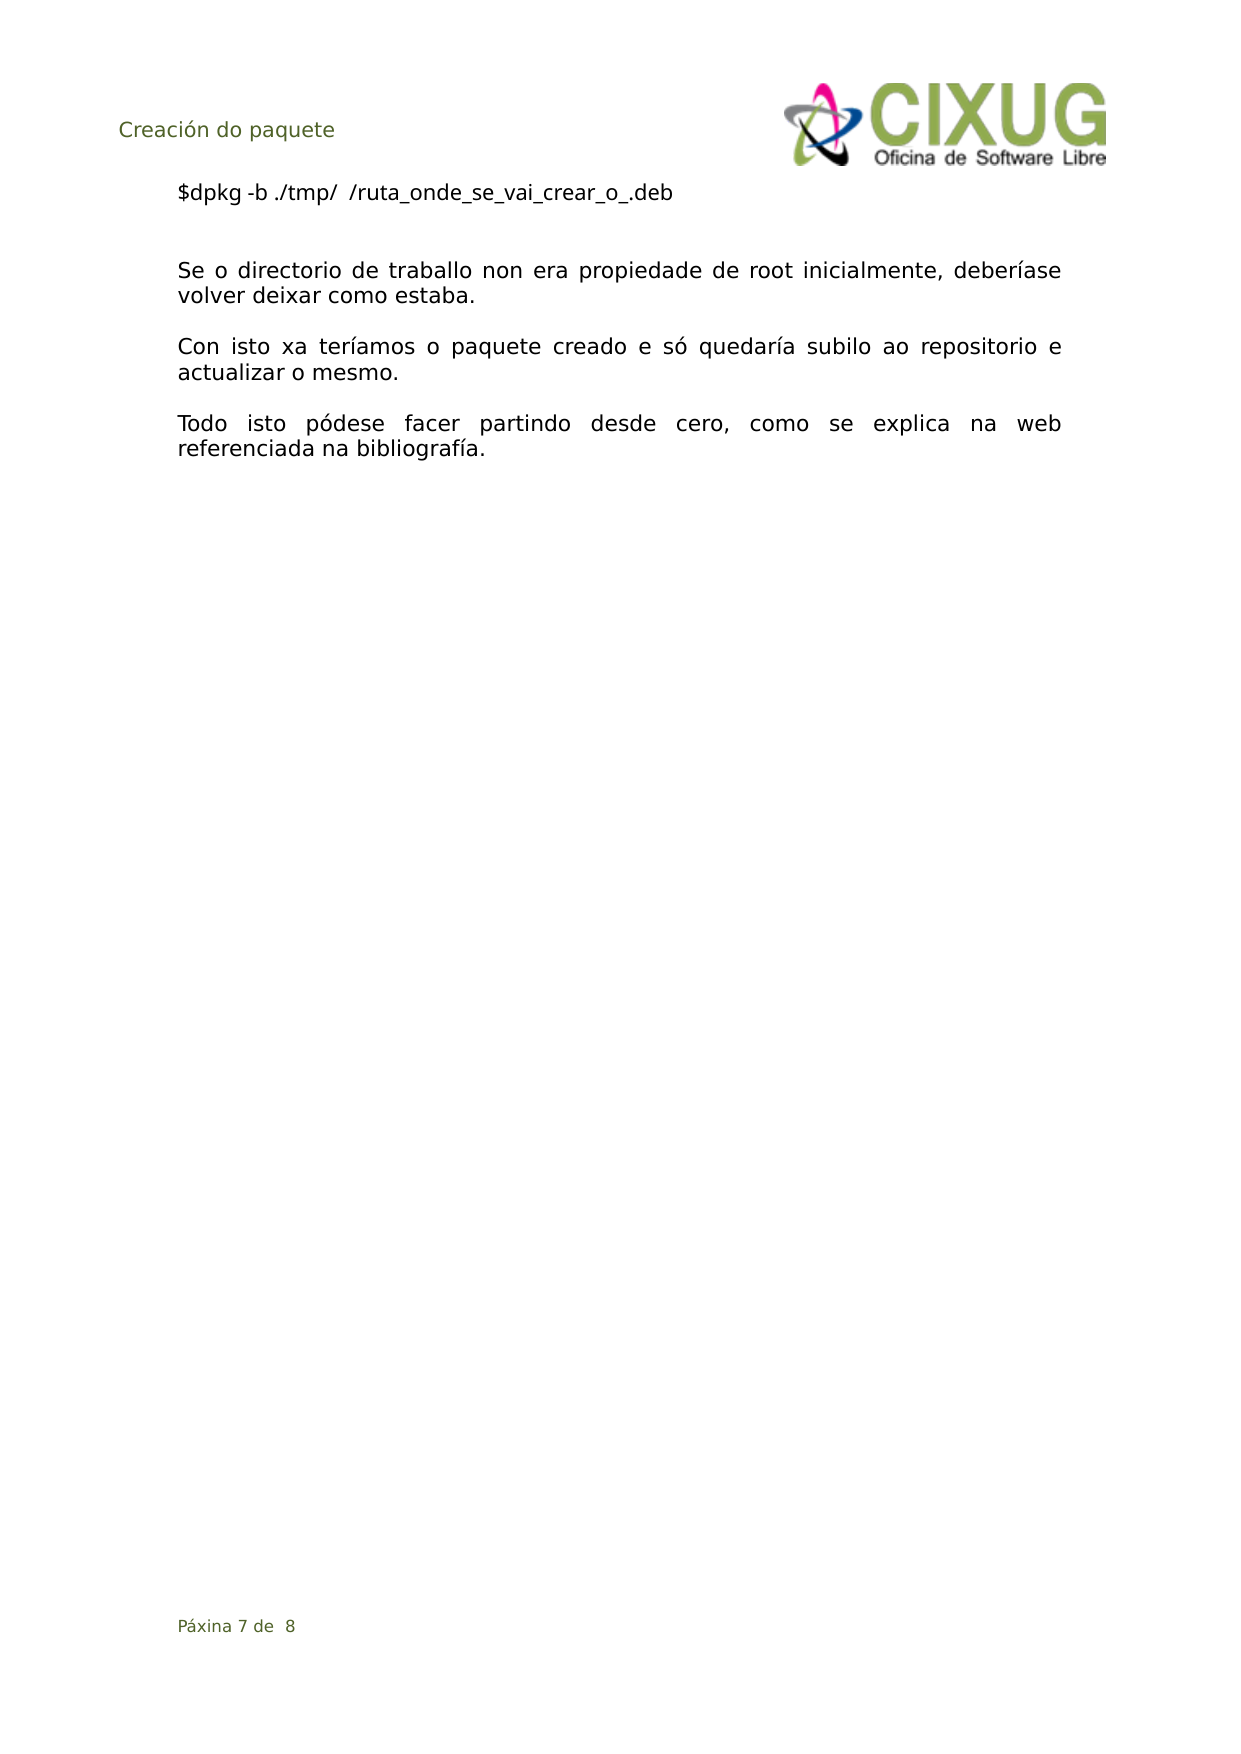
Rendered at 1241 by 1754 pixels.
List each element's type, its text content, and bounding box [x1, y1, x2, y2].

text Con isto xa teríamos o paquete creado e só quedaría subilo ao repositorio e actualizar o mesmo. [177, 334, 1063, 386]
text Todo isto pódese facer partindo desde cero, como se explica na web referenciada na bibliografía. [177, 411, 1063, 462]
picture [784, 83, 1106, 166]
text Se o directorio de traballo non era propiedade de root inicialmente, deberíase volver deixar como estaba. [177, 258, 1063, 309]
text $dpkg -b ./tmp/ /ruta_onde_se_vai_crear_o_.deb [177, 177, 1063, 207]
